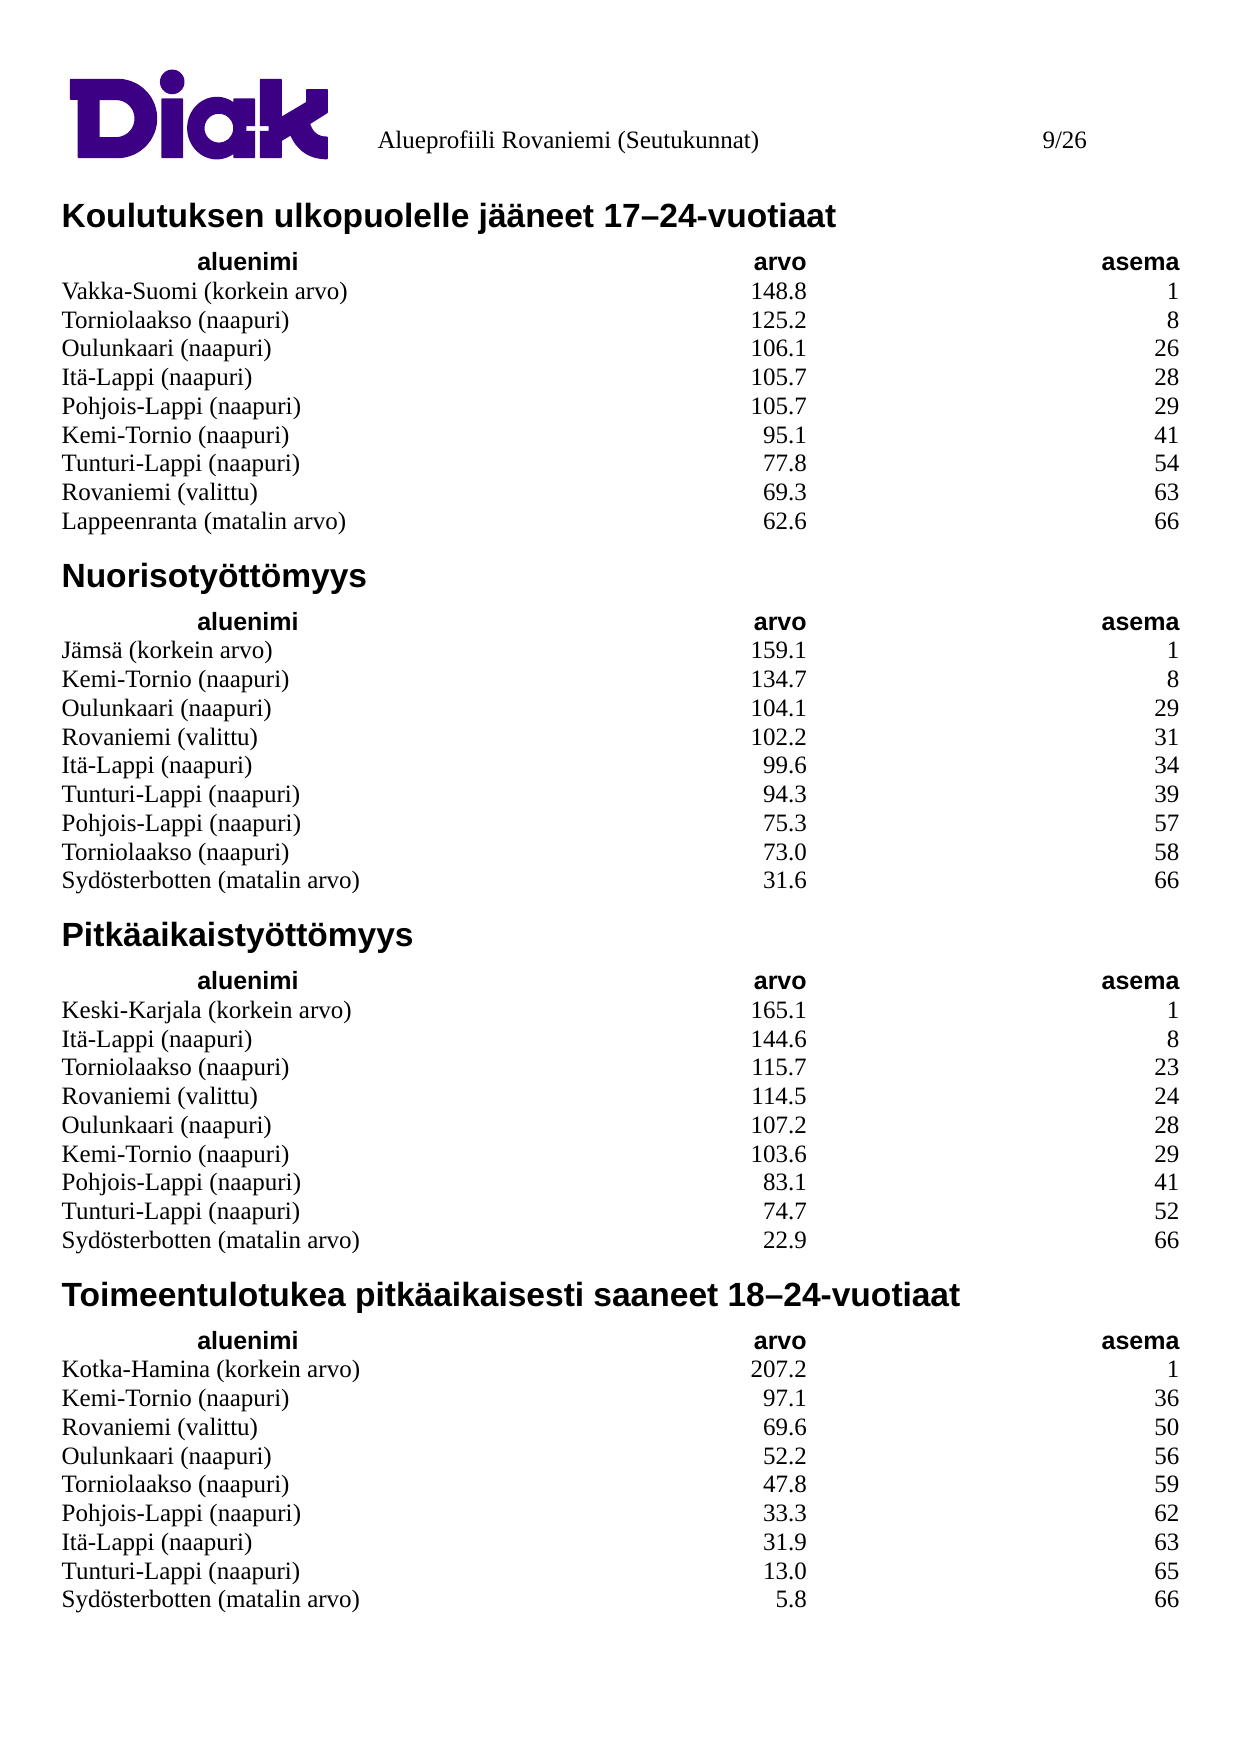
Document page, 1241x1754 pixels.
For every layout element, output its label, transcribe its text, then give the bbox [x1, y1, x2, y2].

table_cell 74.7 [434, 1196, 806, 1225]
table_cell 59 [806, 1470, 1179, 1498]
table_cell Kotka-Hamina (korkein arvo) [61, 1355, 434, 1383]
table_cell Torniolaakso (naapuri) [61, 1053, 434, 1081]
table_cell 13.0 [434, 1556, 806, 1584]
subtitle Pitkäaikaistyöttömyys [61, 915, 1179, 954]
table_cell Itä-Lappi (naapuri) [61, 751, 434, 779]
table_cell 36 [806, 1383, 1179, 1412]
table_cell 106.1 [434, 334, 806, 362]
table_cell 5.8 [434, 1585, 806, 1613]
table_cell Oulunkaari (naapuri) [61, 1110, 434, 1139]
table_cell 144.6 [434, 1024, 806, 1052]
table_cell 1 [806, 636, 1179, 664]
table_cell Oulunkaari (naapuri) [61, 334, 434, 362]
subtitle Toimeentulotukea pitkäaikaisesti saaneet 18–24-vuotiaat [61, 1274, 1179, 1313]
table_cell 107.2 [434, 1110, 806, 1139]
table_cell 8 [806, 664, 1179, 693]
table_cell Rovaniemi (valittu) [61, 1081, 434, 1110]
table_header aluenimi [61, 607, 434, 636]
table_cell 66 [806, 1225, 1179, 1254]
table_cell Kemi-Tornio (naapuri) [61, 420, 434, 448]
table_cell 58 [806, 837, 1179, 866]
table_cell 105.7 [434, 362, 806, 391]
table_cell 29 [806, 1139, 1179, 1167]
table_cell Itä-Lappi (naapuri) [61, 1024, 434, 1052]
table_cell 41 [806, 420, 1179, 448]
table_cell 24 [806, 1081, 1179, 1110]
table_cell 94.3 [434, 779, 806, 808]
table_cell 165.1 [434, 995, 806, 1024]
table_cell 26 [806, 334, 1179, 362]
table_cell 52 [806, 1196, 1179, 1225]
table_cell Jämsä (korkein arvo) [61, 636, 434, 664]
table_header asema [806, 1326, 1179, 1354]
table_cell 23 [806, 1053, 1179, 1081]
table_cell Keski-Karjala (korkein arvo) [61, 995, 434, 1024]
table_cell Torniolaakso (naapuri) [61, 1470, 434, 1498]
table_cell Pohjois-Lappi (naapuri) [61, 1168, 434, 1196]
table_cell 33.3 [434, 1498, 806, 1527]
table_cell 63 [806, 1527, 1179, 1556]
table_cell 95.1 [434, 420, 806, 448]
table_cell 1 [806, 1355, 1179, 1383]
table_cell 63 [806, 477, 1179, 506]
table_cell Oulunkaari (naapuri) [61, 1441, 434, 1469]
table_cell 56 [806, 1441, 1179, 1469]
table_cell Kemi-Tornio (naapuri) [61, 1383, 434, 1412]
table_header arvo [434, 247, 806, 276]
table_cell 8 [806, 305, 1179, 333]
table_cell 41 [806, 1168, 1179, 1196]
table_cell 52.2 [434, 1441, 806, 1469]
table_cell Vakka-Suomi (korkein arvo) [61, 276, 434, 305]
table_cell 62.6 [434, 506, 806, 535]
table_cell 66 [806, 866, 1179, 894]
table_cell Rovaniemi (valittu) [61, 722, 434, 751]
table_cell 66 [806, 1585, 1179, 1613]
table_cell 97.1 [434, 1383, 806, 1412]
table_cell Lappeenranta (matalin arvo) [61, 506, 434, 535]
table_cell Kemi-Tornio (naapuri) [61, 1139, 434, 1167]
table_header aluenimi [61, 966, 434, 995]
table_cell 69.6 [434, 1412, 806, 1441]
table_cell Sydösterbotten (matalin arvo) [61, 1585, 434, 1613]
table_header asema [806, 607, 1179, 636]
table_cell Tunturi-Lappi (naapuri) [61, 779, 434, 808]
table_cell Oulunkaari (naapuri) [61, 693, 434, 722]
table_header arvo [434, 966, 806, 995]
table_cell Sydösterbotten (matalin arvo) [61, 1225, 434, 1254]
table_cell 1 [806, 276, 1179, 305]
table_cell Tunturi-Lappi (naapuri) [61, 1196, 434, 1225]
table_cell 77.8 [434, 449, 806, 477]
table_header arvo [434, 1326, 806, 1354]
table_cell 62 [806, 1498, 1179, 1527]
table_cell Tunturi-Lappi (naapuri) [61, 449, 434, 477]
table_cell 66 [806, 506, 1179, 535]
table_cell 75.3 [434, 808, 806, 837]
table_cell Itä-Lappi (naapuri) [61, 1527, 434, 1556]
table_cell 115.7 [434, 1053, 806, 1081]
table_cell 103.6 [434, 1139, 806, 1167]
table_cell Torniolaakso (naapuri) [61, 305, 434, 333]
table_cell Tunturi-Lappi (naapuri) [61, 1556, 434, 1584]
table_cell 148.8 [434, 276, 806, 305]
table_cell 50 [806, 1412, 1179, 1441]
table_cell 134.7 [434, 664, 806, 693]
table_cell 28 [806, 1110, 1179, 1139]
table_cell 69.3 [434, 477, 806, 506]
table_cell 54 [806, 449, 1179, 477]
table_cell 34 [806, 751, 1179, 779]
subtitle Koulutuksen ulkopuolelle jääneet 17–24-vuotiaat [61, 196, 1179, 235]
table_cell 207.2 [434, 1355, 806, 1383]
table_cell 22.9 [434, 1225, 806, 1254]
table_cell 114.5 [434, 1081, 806, 1110]
table_cell 73.0 [434, 837, 806, 866]
table_cell 102.2 [434, 722, 806, 751]
table_cell 83.1 [434, 1168, 806, 1196]
table_cell 99.6 [434, 751, 806, 779]
table_header aluenimi [61, 247, 434, 276]
table_cell 57 [806, 808, 1179, 837]
table_cell 28 [806, 362, 1179, 391]
table_cell Kemi-Tornio (naapuri) [61, 664, 434, 693]
table_cell Pohjois-Lappi (naapuri) [61, 808, 434, 837]
table_cell 29 [806, 391, 1179, 420]
table_cell Sydösterbotten (matalin arvo) [61, 866, 434, 894]
table_header asema [806, 247, 1179, 276]
table_cell 29 [806, 693, 1179, 722]
table_cell 8 [806, 1024, 1179, 1052]
table_cell 39 [806, 779, 1179, 808]
table_cell Pohjois-Lappi (naapuri) [61, 1498, 434, 1527]
table_cell 105.7 [434, 391, 806, 420]
table_header aluenimi [61, 1326, 434, 1354]
table_cell 31 [806, 722, 1179, 751]
table_cell 31.6 [434, 866, 806, 894]
table_cell 47.8 [434, 1470, 806, 1498]
table_cell 1 [806, 995, 1179, 1024]
table_cell 104.1 [434, 693, 806, 722]
table_cell Pohjois-Lappi (naapuri) [61, 391, 434, 420]
subtitle Nuorisotyöttömyys [61, 556, 1179, 594]
table_cell Rovaniemi (valittu) [61, 1412, 434, 1441]
table_cell 159.1 [434, 636, 806, 664]
table_cell 65 [806, 1556, 1179, 1584]
table_header arvo [434, 607, 806, 636]
table_cell 125.2 [434, 305, 806, 333]
table_cell 31.9 [434, 1527, 806, 1556]
table_cell Rovaniemi (valittu) [61, 477, 434, 506]
table_cell Torniolaakso (naapuri) [61, 837, 434, 866]
table_header asema [806, 966, 1179, 995]
table_cell Itä-Lappi (naapuri) [61, 362, 434, 391]
